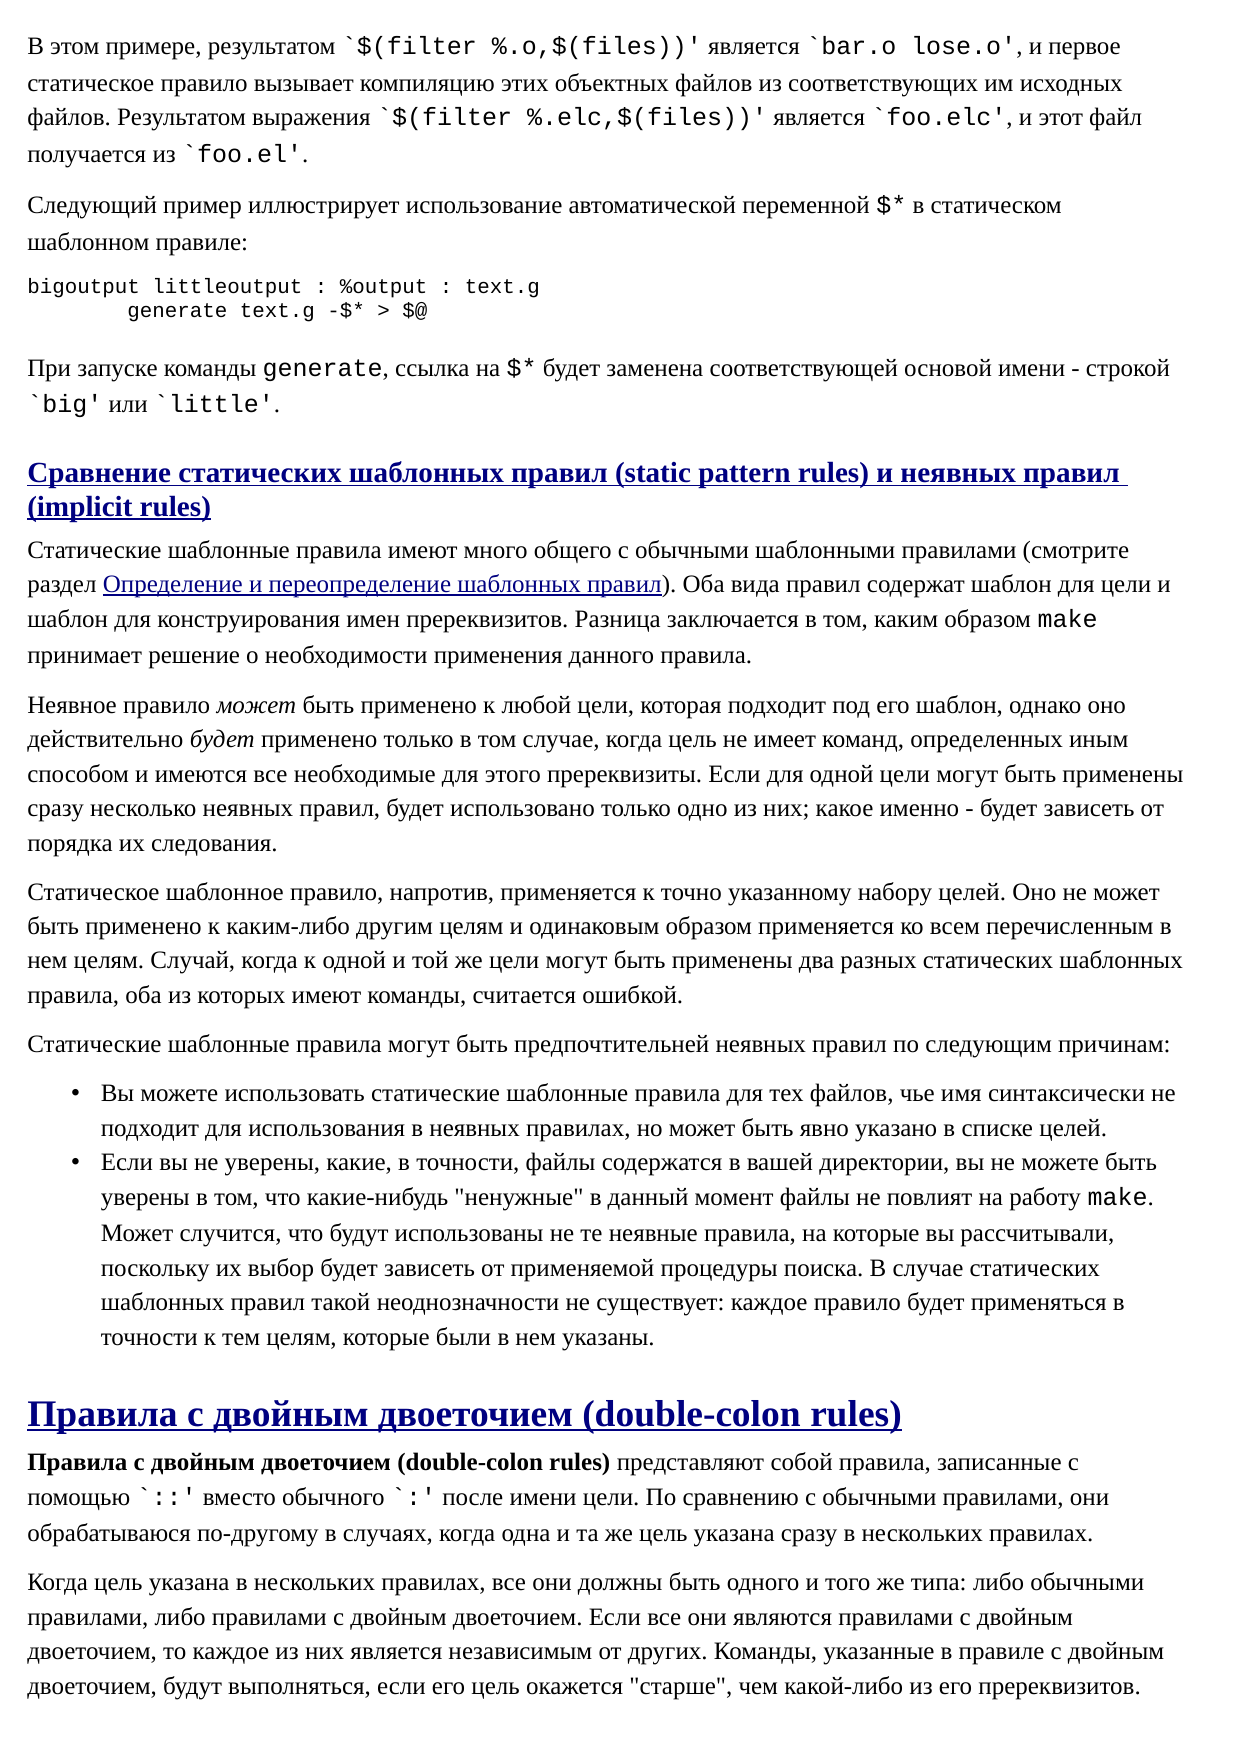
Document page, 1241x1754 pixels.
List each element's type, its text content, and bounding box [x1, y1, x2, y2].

subtitle Правила с двойным двоеточием (double-colon rules) [27, 1392, 1185, 1435]
text Следующий пример иллюстрирует использование автоматической переменной $* в статическом шаблонном правиле: [27, 190, 1185, 256]
text Статические шаблонные правила могут быть предпочтительней неявных правил по следующим причинам: [27, 1029, 1185, 1058]
list Вы можете использовать статические шаблонные правила для тех файлов, чье имя синтаксически не подходит для использования в неявных правилах, но может быть явно указано в списке целей. [71, 1078, 1185, 1141]
subtitle Сравнение статических шаблонных правил (static pattern rules) и неявных правил (implicit rules) [27, 456, 1185, 523]
text Когда цель указана в нескольких правилах, все они должны быть одного и того же типа: либо обычными правилами, либо правилами с двойным двоеточием. Если все они являются правилами с двойным двоеточием, то каждое из них является независимым от других. Команды, указанные в правиле с двойным двоеточием, будут выполняться, если его цель окажется "старше", чем какой-либо из его пререквизитов. [27, 1567, 1185, 1699]
list Если вы не уверены, какие, в точности, файлы содержатся в вашей директории, вы не можете быть уверены в том, что какие-нибудь "ненужные" в данный момент файлы не повлият на работу make. Может случится, что будут использованы не те неявные правила, на которые вы рассчитывали, поскольку их выбор будет зависеть от применяемой процедуры поиска. В случае статических шаблонных правил такой неоднозначности не существует: каждое правило будет применяться в точности к тем целям, которые были в нем указаны. [71, 1147, 1185, 1350]
text В этом примере, результатом `$(filter %.o,$(files))' является `bar.o lose.o', и первое статическое правило вызывает компиляцию этих объектных файлов из соответствующих им исходных файлов. Результатом выражения `$(filter %.elc,$(files))' является `foo.elc', и этот файл получается из `foo.el'. [27, 31, 1185, 170]
text Неявное правило может быть применено к любой цели, которая подходит под его шаблон, однако оно действительно будет применено только в том случае, когда цель не имеет команд, определенных иным способом и имеются все необходимые для этого пререквизиты. Если для одной цели могут быть применены сразу несколько неявных правил, будет использовано только одно из них; какое именно - будет зависеть от порядка их следования. [27, 690, 1185, 856]
text Статическое шаблонное правило, напротив, применяется к точно указанному набору целей. Оно не может быть применено к каким-либо другим целям и одинаковым образом применяется ко всем перечисленным в нем целям. Случай, когда к одной и той же цели могут быть применены два разных статических шаблонных правила, оба из которых имеют команды, считается ошибкой. [27, 877, 1185, 1009]
text generate text.g -$* > $@ [27, 300, 1185, 323]
text Статические шаблонные правила имеют много общего с обычными шаблонными правилами (смотрите раздел Определение и переопределение шаблонных правил). Оба вида правил содержат шаблон для цели и шаблон для конструирования имен пререквизитов. Разница заключается в том, каким образом make принимает решение о необходимости применения данного правила. [27, 535, 1185, 669]
text При запуске команды generate, ссылка на $* будет заменена соответствующей основой имени - строкой `big' или `little'. [27, 353, 1185, 420]
text Правила с двойным двоеточием (double-colon rules) представляют собой правила, записанные с помощью `::' вместо обычного `:' после имени цели. По сравнению с обычными правилами, они обрабатываюся по-другому в случаях, когда одна и та же цель указана сразу в нескольких правилах. [27, 1447, 1185, 1547]
text bigoutput littleoutput : %output : text.g [27, 276, 1185, 300]
